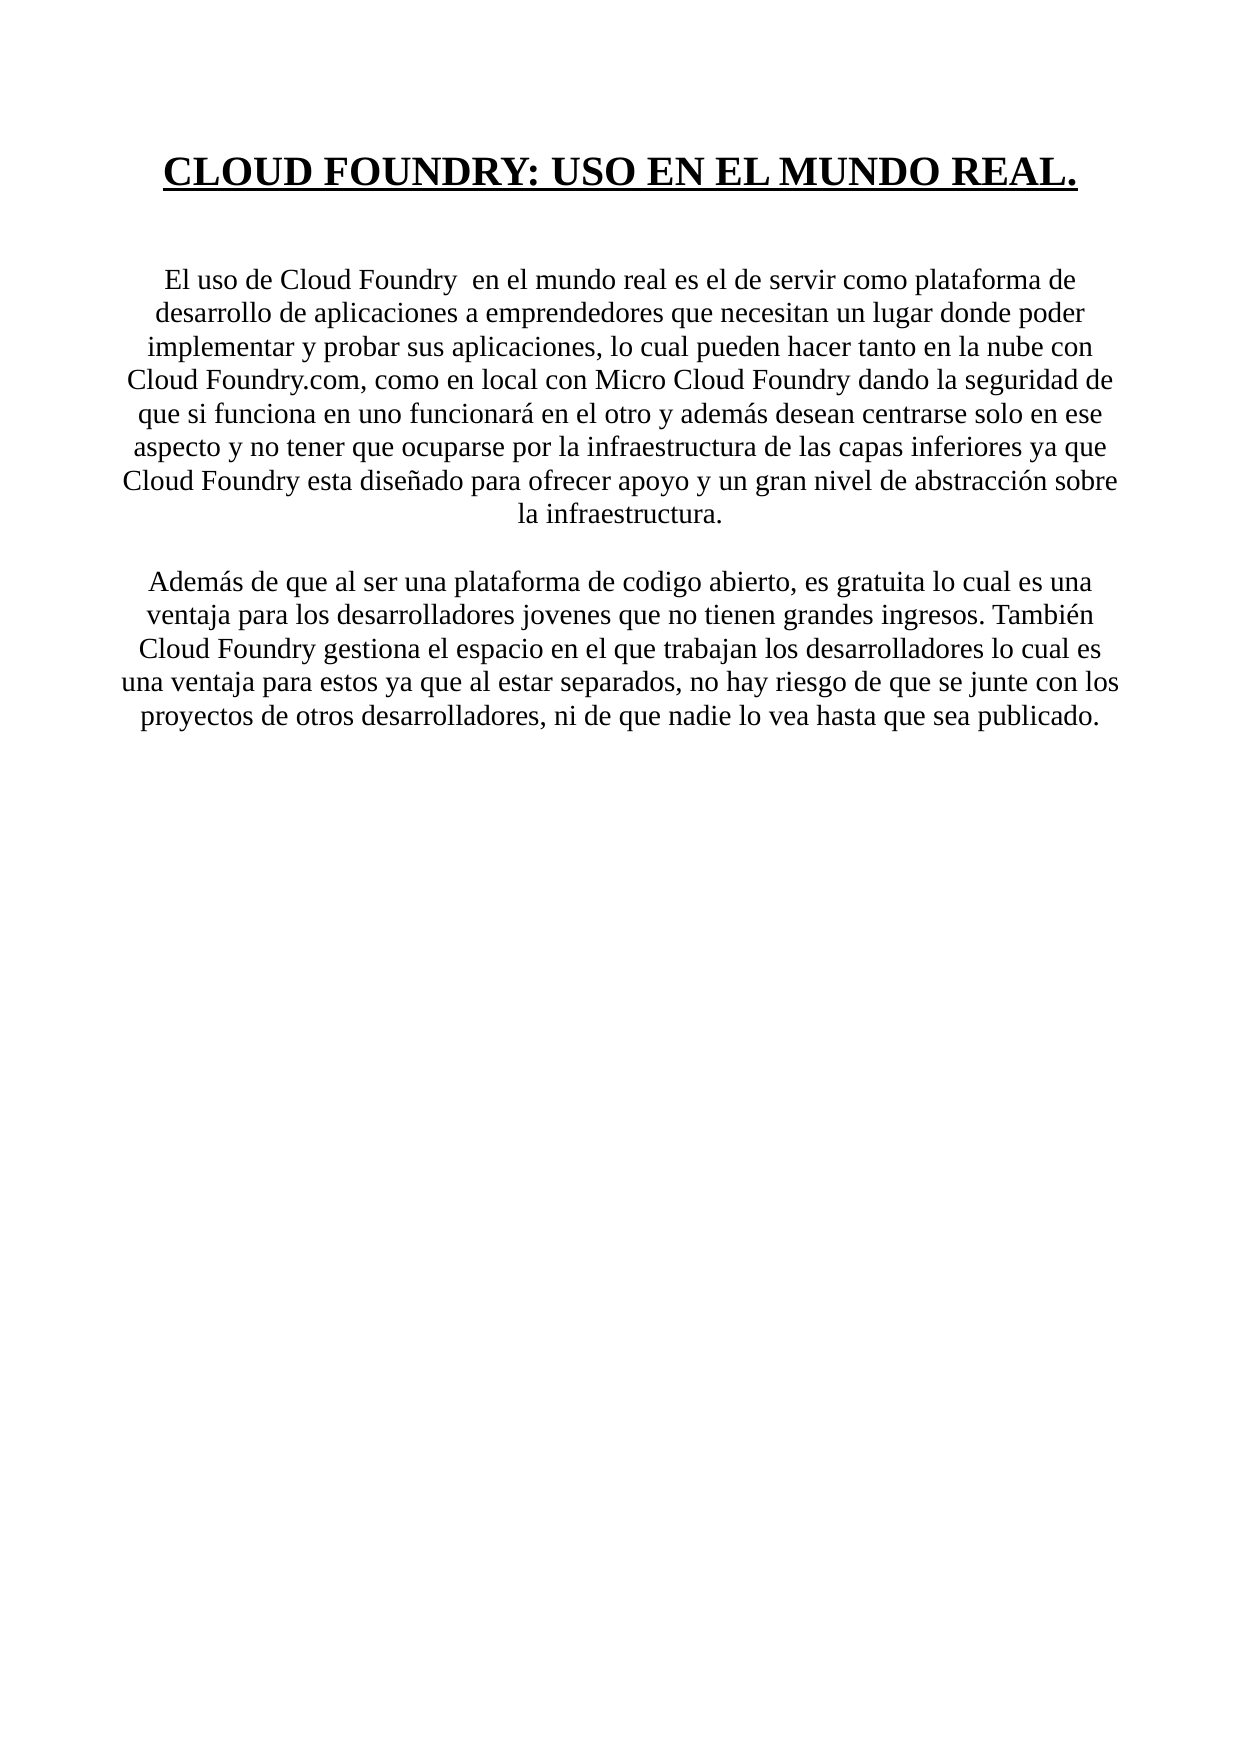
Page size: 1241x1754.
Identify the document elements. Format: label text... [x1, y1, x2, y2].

text Además de que al ser una plataforma de codigo abierto, es gratuita lo cual es una ventaja para los desarrolladores jovenes que no tienen grandes ingresos. También Cloud Foundry gestiona el espacio en el que trabajan los desarrolladores lo cual es una ventaja para estos ya que al estar separados, no hay riesgo de que se junte con los proyectos de otros desarrolladores, ni de que nadie lo vea hasta que sea publicado. [118, 564, 1122, 731]
text CLOUD FOUNDRY: USO EN EL MUNDO REAL. [118, 147, 1122, 195]
text El uso de Cloud Foundry en el mundo real es el de servir como plataforma de desarrollo de aplicaciones a emprendedores que necesitan un lugar donde poder implementar y probar sus aplicaciones, lo cual pueden hacer tanto en la nube con Cloud Foundry.com, como en local con Micro Cloud Foundry dando la seguridad de que si funciona en uno funcionará en el otro y además desean centrarse solo en ese aspecto y no tener que ocuparse por la infraestructura de las capas inferiores ya que Cloud Foundry esta diseñado para ofrecer apoyo y un gran nivel de abstracción sobre la infraestructura. [118, 262, 1122, 530]
